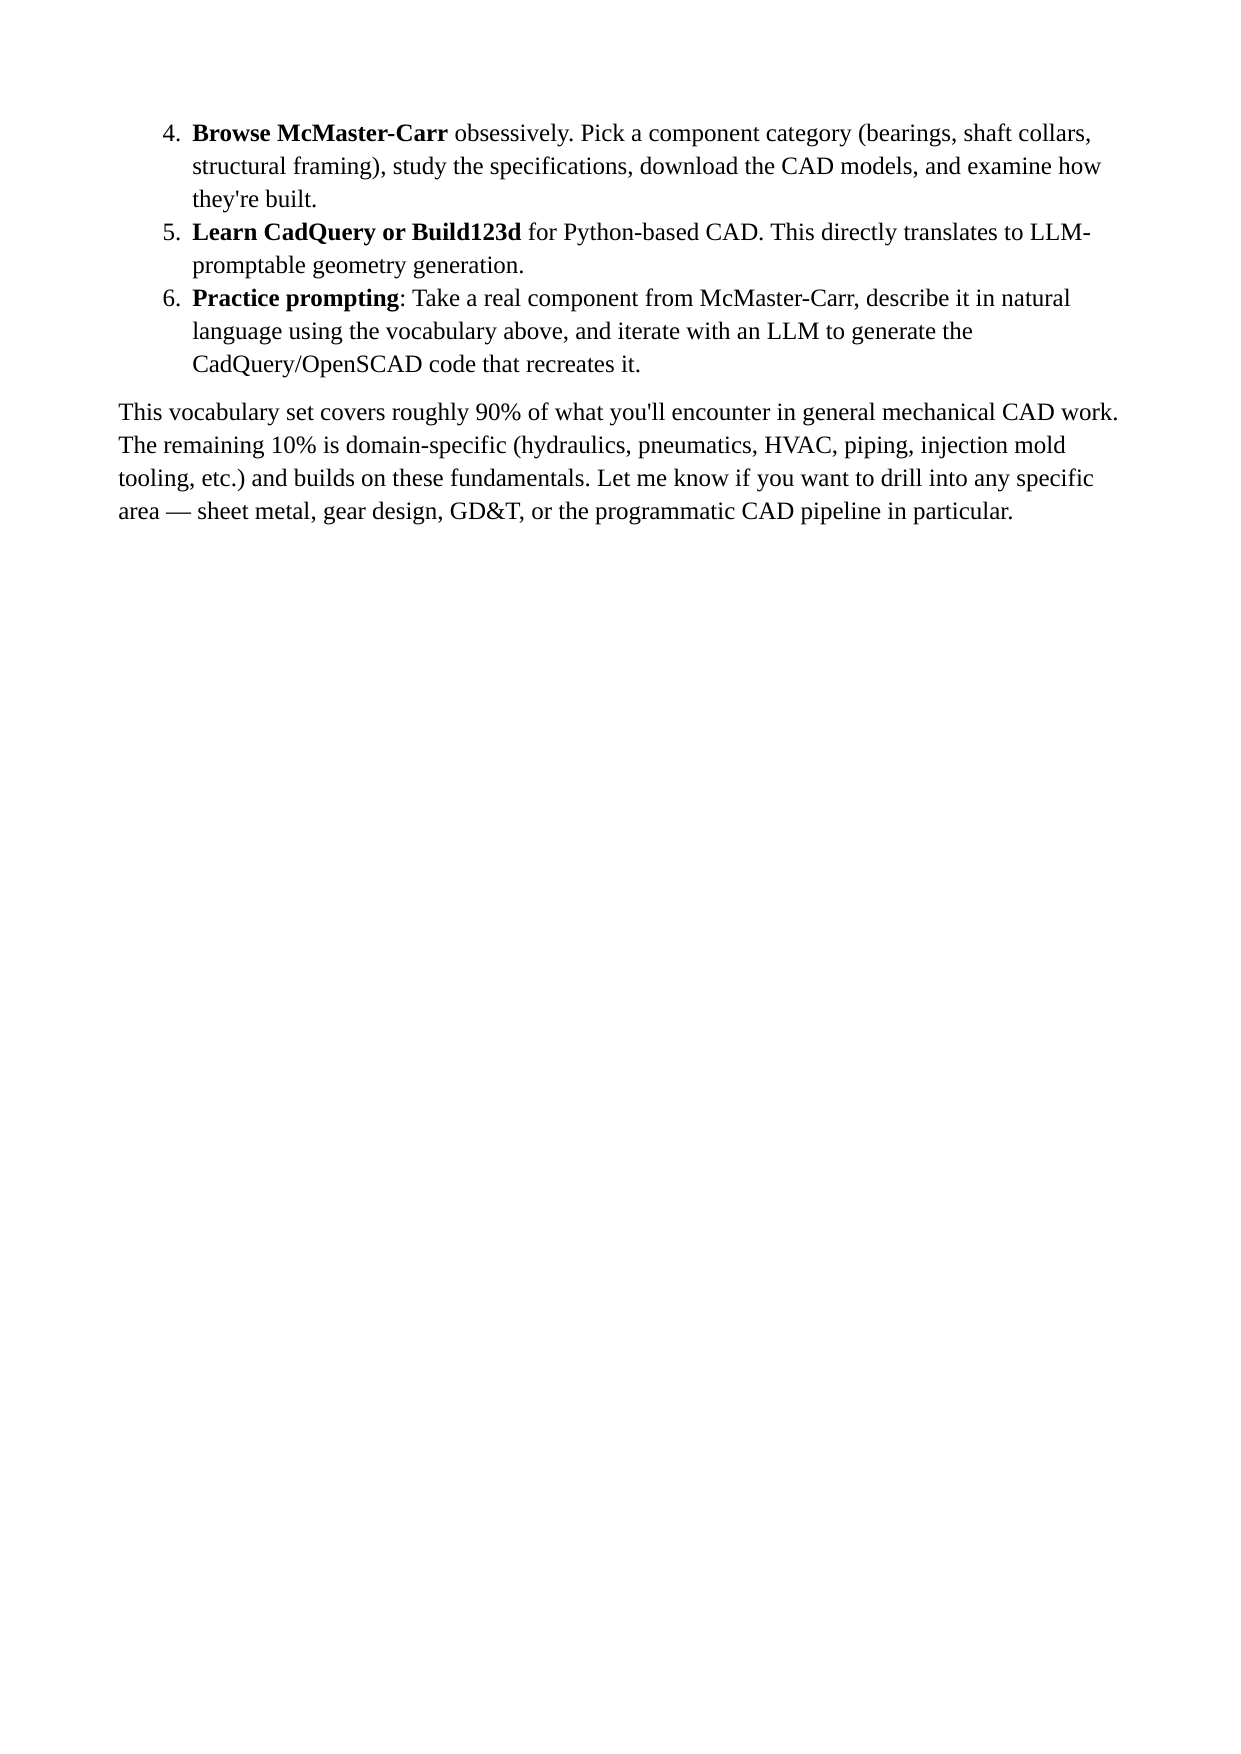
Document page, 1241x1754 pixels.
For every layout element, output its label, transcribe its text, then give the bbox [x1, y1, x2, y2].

list Learn CadQuery or Build123d for Python-based CAD. This directly translates to LLM-promptable geometry generation. [162, 217, 1122, 279]
text This vocabulary set covers roughly 90% of what you'll encounter in general mechanical CAD work. The remaining 10% is domain-specific (hydraulics, pneumatics, HVAC, piping, injection mold tooling, etc.) and builds on these fundamentals. Let me know if you want to drill into any specific area — sheet metal, gear design, GD&T, or the programmatic CAD pipeline in particular. [118, 397, 1122, 525]
list Practice prompting: Take a real component from McMaster-Carr, describe it in natural language using the vocabulary above, and iterate with an LLM to generate the CadQuery/OpenSCAD code that recreates it. [162, 283, 1122, 378]
list Browse McMaster-Carr obsessively. Pick a component category (bearings, shaft collars, structural framing), study the specifications, download the CAD models, and examine how they're built. [162, 118, 1122, 213]
